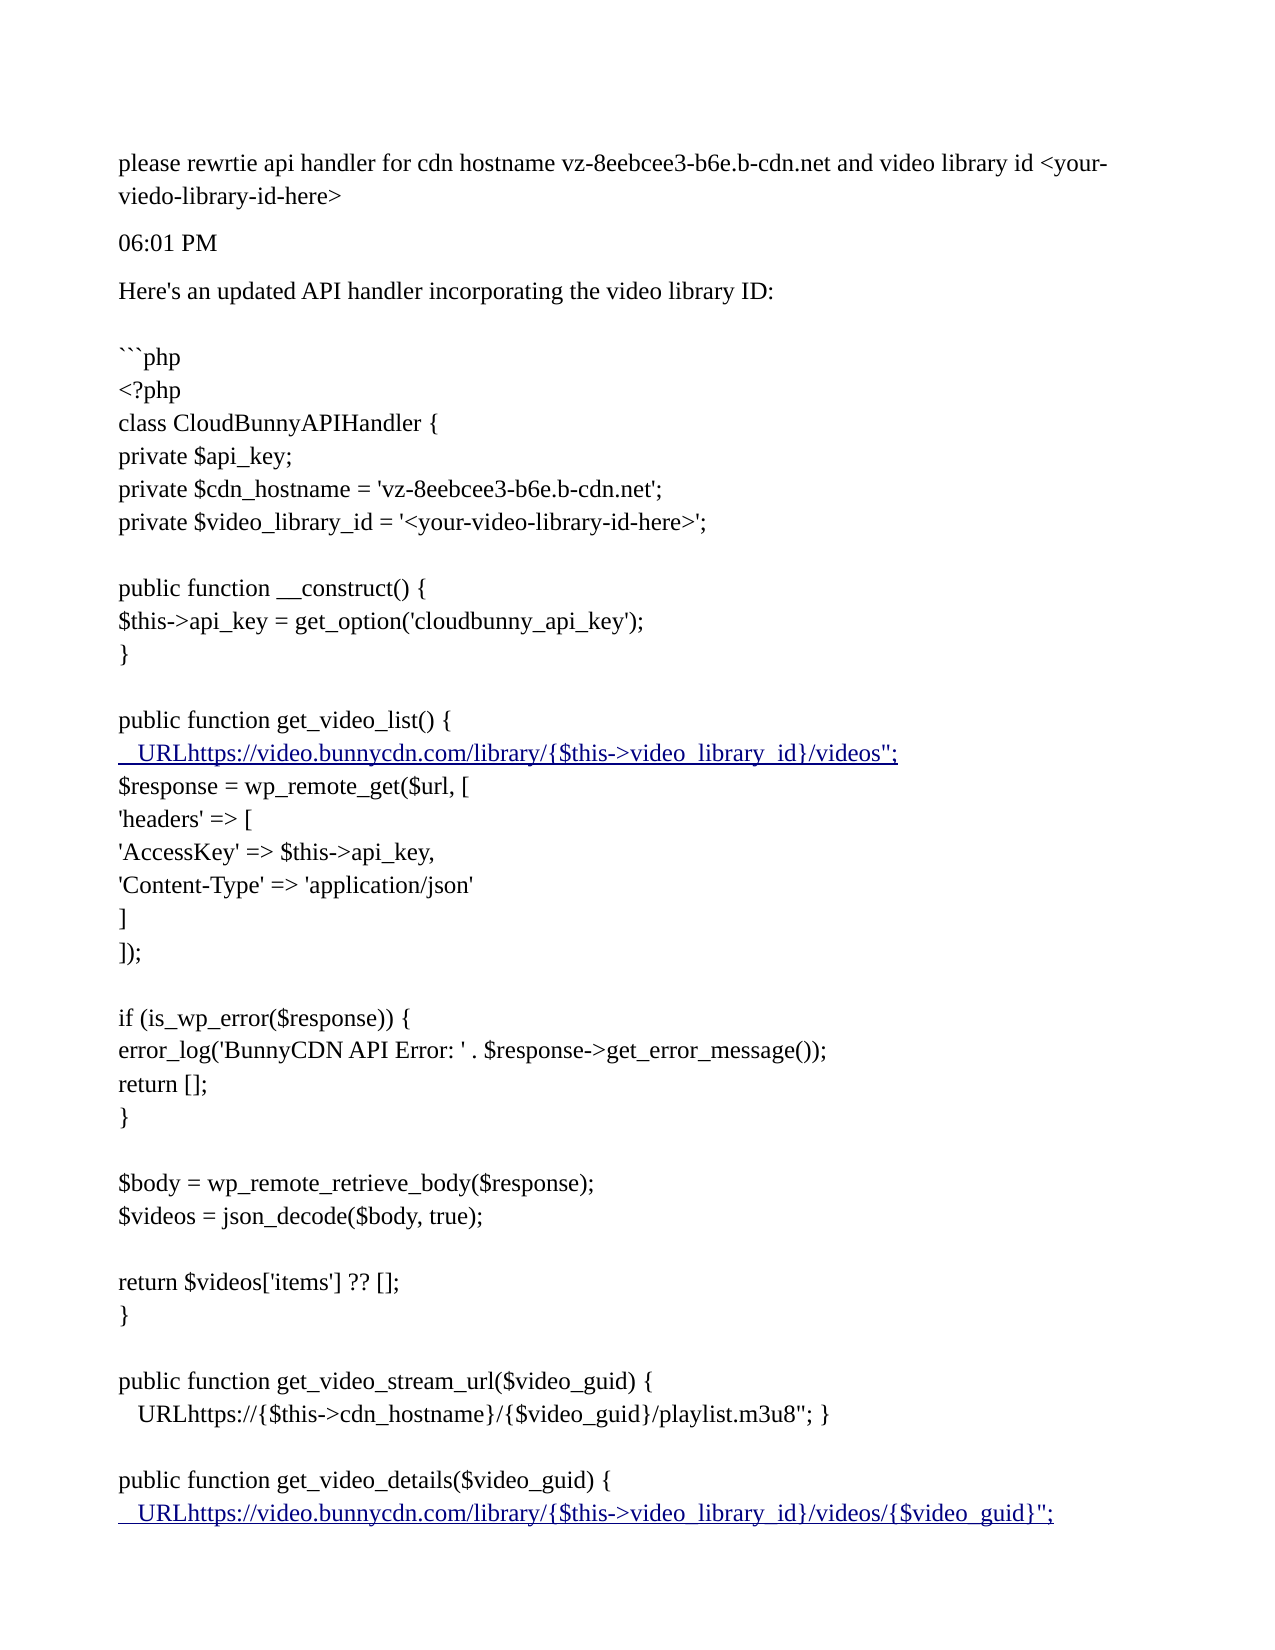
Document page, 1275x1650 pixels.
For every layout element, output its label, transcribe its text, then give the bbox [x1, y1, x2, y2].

text please rewrtie api handler for cdn hostname vz-8eebcee3-b6e.b-cdn.net and video library id <your-viedo-library-id-here> [118, 148, 1157, 210]
text Here's an updated API handler incorporating the video library ID: ```php <?php class CloudBunnyAPIHandler { private $api_key; private $cdn_hostname = 'vz-8eebcee3-b6e.b-cdn.net'; private $video_library_id = '<your-video-library-id-here>'; public function __construct() { $this->api_key = get_option('cloudbunny_api_key'); } public function get_video_list() { 🤖URLhttps://video.bunnycdn.com/library/{$this->video_library_id}/videos"; $response = wp_remote_get($url, [ 'headers' => [ 'AccessKey' => $this->api_key, 'Content-Type' => 'application/json' ] ]); if (is_wp_error($response)) { error_log('BunnyCDN API Error: ' . $response->get_error_message()); return []; } $body = wp_remote_retrieve_body($response); $videos = json_decode($body, true); return $videos['items'] ?? []; } public function get_video_stream_url($video_guid) { 🤖URLhttps://{$this->cdn_hostname}/{$video_guid}/playlist.m3u8"; } public function get_video_details($video_guid) { 🤖URLhttps://video.bunnycdn.com/library/{$this->video_library_id}/videos/{$video_guid}"; [118, 276, 1157, 1527]
text 06:01 PM [118, 228, 1157, 257]
